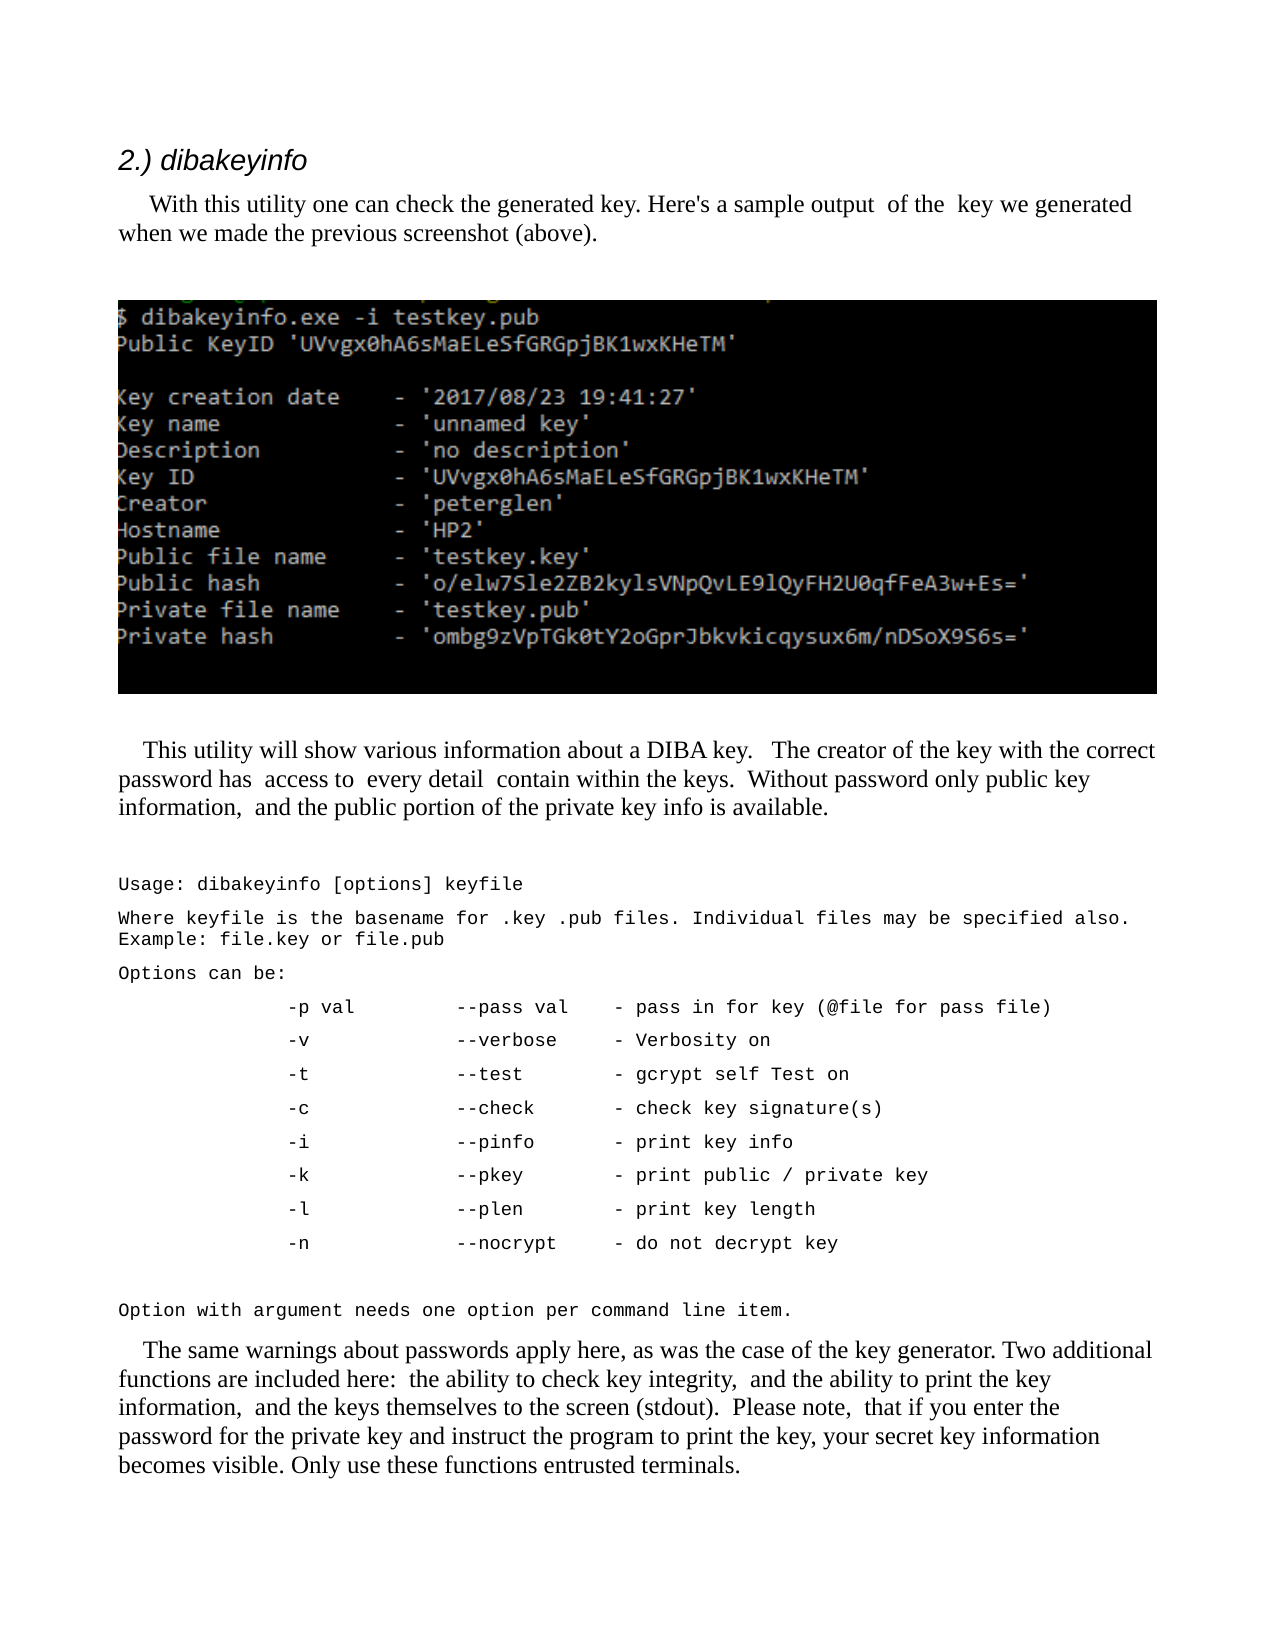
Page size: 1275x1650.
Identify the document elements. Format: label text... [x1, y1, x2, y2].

text -c --check - check key signature(s) [118, 1099, 1157, 1120]
text This utility will show various information about a DIBA key. The creator of the key with the correct password has access to every detail contain within the keys. Without password only public key information, and the public portion of the private key info is available. [118, 735, 1157, 821]
text -l --plen - print key length [118, 1200, 1157, 1221]
text Where keyfile is the basename for .key .pub files. Individual files may be specified also. Example: file.key or file.pub [118, 909, 1157, 951]
text Options can be: [118, 964, 1157, 985]
text The same warnings about passwords apply here, as was the case of the key generator. Two additional functions are included here: the ability to check key integrity, and the ability to print the key information, and the keys themselves to the screen (stdout). Please note, that if you enter the password for the private key and instruct the program to print the key, your secret key information becomes visible. Only use these functions entrusted terminals. [118, 1335, 1157, 1479]
text -k --pkey - print public / private key [118, 1166, 1157, 1187]
text -i --pinfo - print key info [118, 1132, 1157, 1154]
picture [118, 300, 1157, 694]
text -v --verbose - Verbosity on [118, 1031, 1157, 1052]
text -p val --pass val - pass in for key (@file for pass file) [118, 997, 1157, 1019]
text -n --nocrypt - do not decrypt key [118, 1234, 1157, 1255]
text With this utility one can check the generated key. Here's a sample output of the key we generated when we made the previous screenshot (above). [118, 189, 1157, 247]
subtitle 2.) dibakeyinfo [118, 143, 1157, 177]
text -t --test - gcrypt self Test on [118, 1065, 1157, 1086]
text Usage: dibakeyinfo [options] keyfile [118, 875, 1157, 896]
text Option with argument needs one option per command line item. [118, 1301, 1157, 1322]
